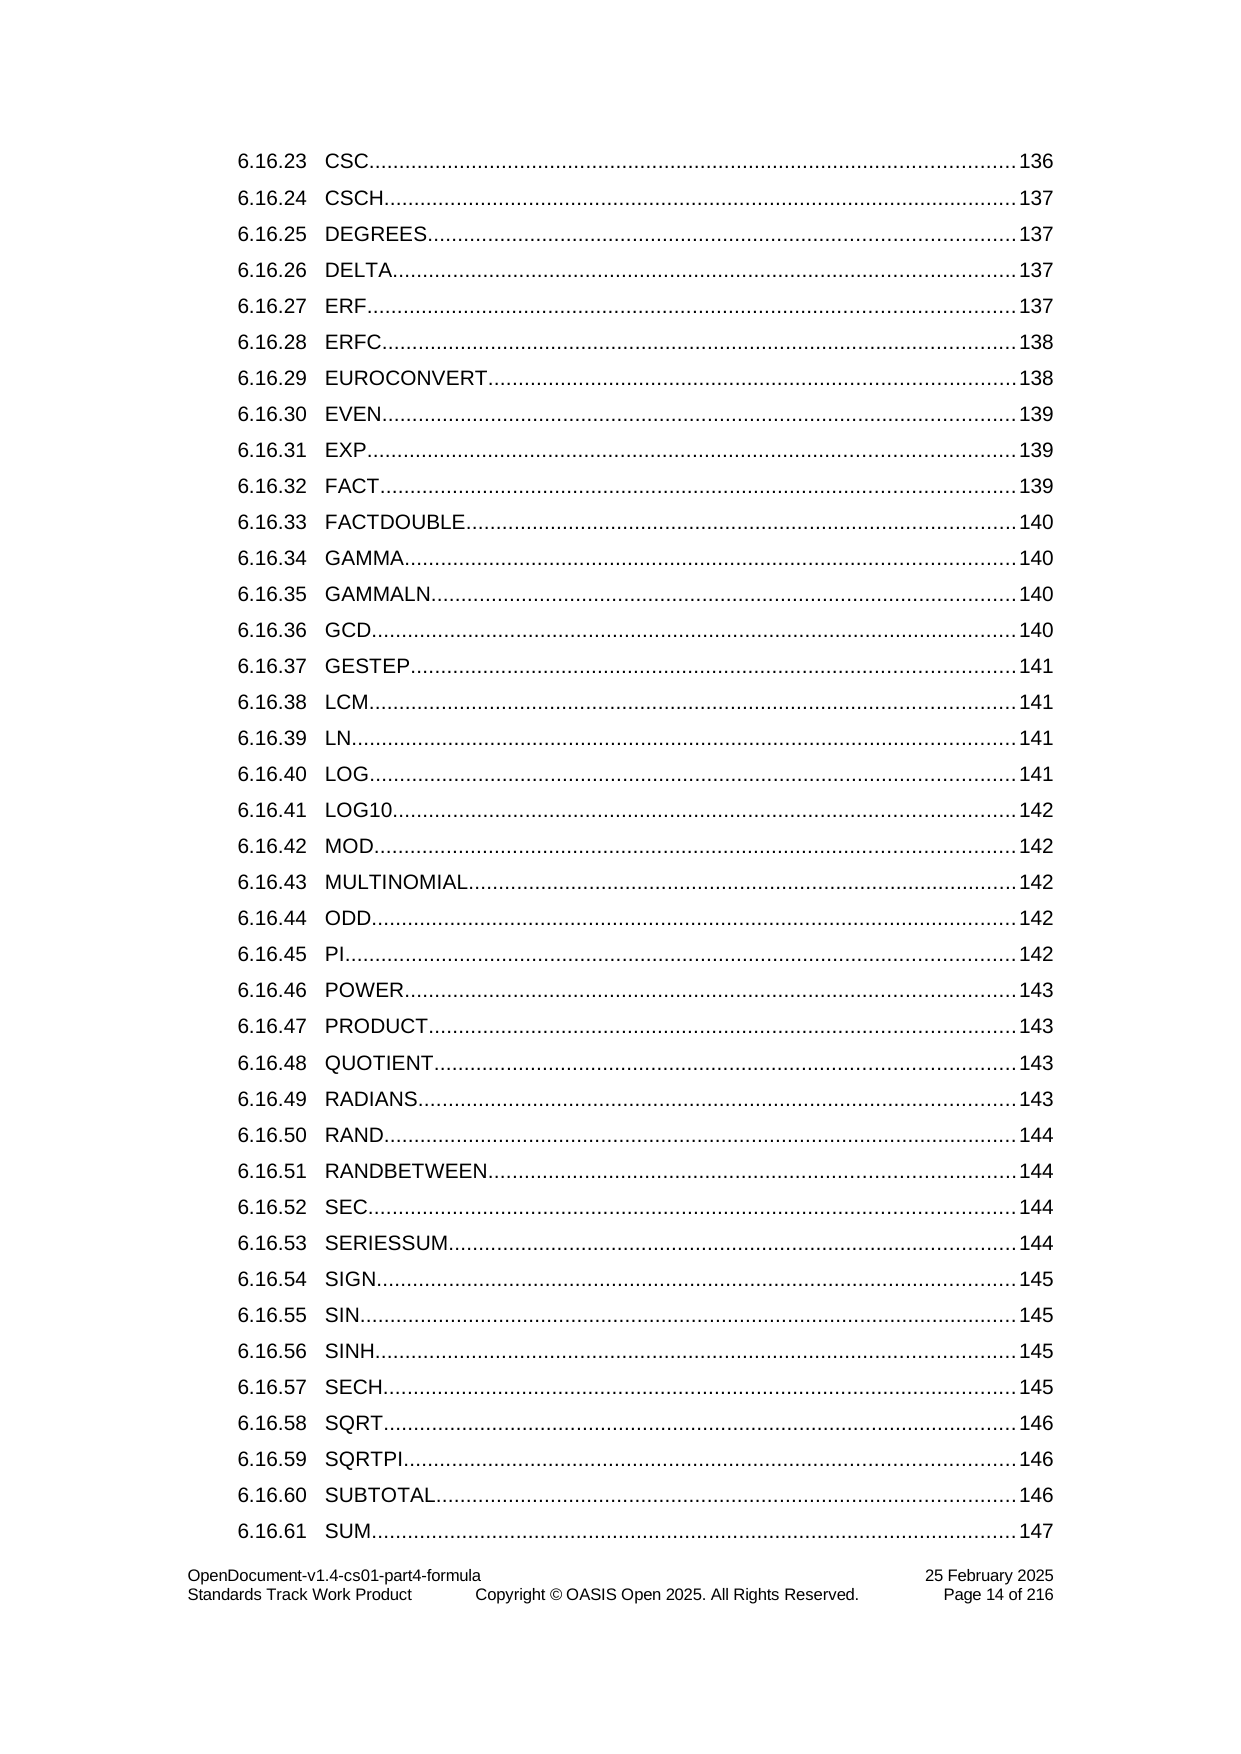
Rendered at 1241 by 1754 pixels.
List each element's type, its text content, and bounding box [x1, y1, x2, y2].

text 6.16.51 RANDBETWEEN 144 [237, 1159, 1053, 1183]
text 6.16.47 PRODUCT 143 [237, 1015, 1053, 1038]
text 6.16.60 SUBTOTAL 146 [237, 1483, 1053, 1507]
text 6.16.23 CSC 136 [237, 150, 1053, 173]
text 6.16.55 SIN 145 [237, 1303, 1053, 1327]
text 6.16.38 LCM 141 [237, 691, 1053, 714]
text 6.16.49 RADIANS 143 [237, 1087, 1053, 1111]
text 6.16.37 GESTEP 141 [237, 654, 1053, 678]
text 6.16.30 EVEN 139 [237, 402, 1053, 426]
text 6.16.44 ODD 142 [237, 907, 1053, 930]
text 6.16.42 MOD 142 [237, 835, 1053, 858]
text 6.16.59 SQRTPI 146 [237, 1447, 1053, 1471]
text 6.16.31 EXP 139 [237, 438, 1053, 462]
text 6.16.39 LN 141 [237, 727, 1053, 750]
text 6.16.27 ERF 137 [237, 294, 1053, 318]
text 6.16.29 EUROCONVERT 138 [237, 366, 1053, 390]
text 6.16.40 LOG 141 [237, 763, 1053, 786]
text 6.16.33 FACTDOUBLE 140 [237, 510, 1053, 534]
text 6.16.52 SEC 144 [237, 1195, 1053, 1219]
text 6.16.56 SINH 145 [237, 1339, 1053, 1363]
text 6.16.26 DELTA 137 [237, 258, 1053, 282]
text 6.16.45 PI 142 [237, 943, 1053, 966]
text 6.16.54 SIGN 145 [237, 1267, 1053, 1291]
text 6.16.61 SUM 147 [237, 1519, 1053, 1543]
text 6.16.36 GCD 140 [237, 618, 1053, 642]
text 6.16.25 DEGREES 137 [237, 222, 1053, 246]
text 6.16.48 QUOTIENT 143 [237, 1051, 1053, 1074]
text 6.16.24 CSCH 137 [237, 186, 1053, 209]
text 6.16.46 POWER 143 [237, 979, 1053, 1002]
text 6.16.41 LOG10 142 [237, 799, 1053, 822]
text 6.16.35 GAMMALN 140 [237, 582, 1053, 606]
text 6.16.58 SQRT 146 [237, 1411, 1053, 1435]
text 6.16.50 RAND 144 [237, 1123, 1053, 1147]
text 6.16.32 FACT 139 [237, 474, 1053, 498]
text 6.16.53 SERIESSUM 144 [237, 1231, 1053, 1255]
text 6.16.28 ERFC 138 [237, 330, 1053, 354]
text 6.16.43 MULTINOMIAL 142 [237, 871, 1053, 894]
text 6.16.34 GAMMA 140 [237, 546, 1053, 570]
text 6.16.57 SECH 145 [237, 1375, 1053, 1399]
